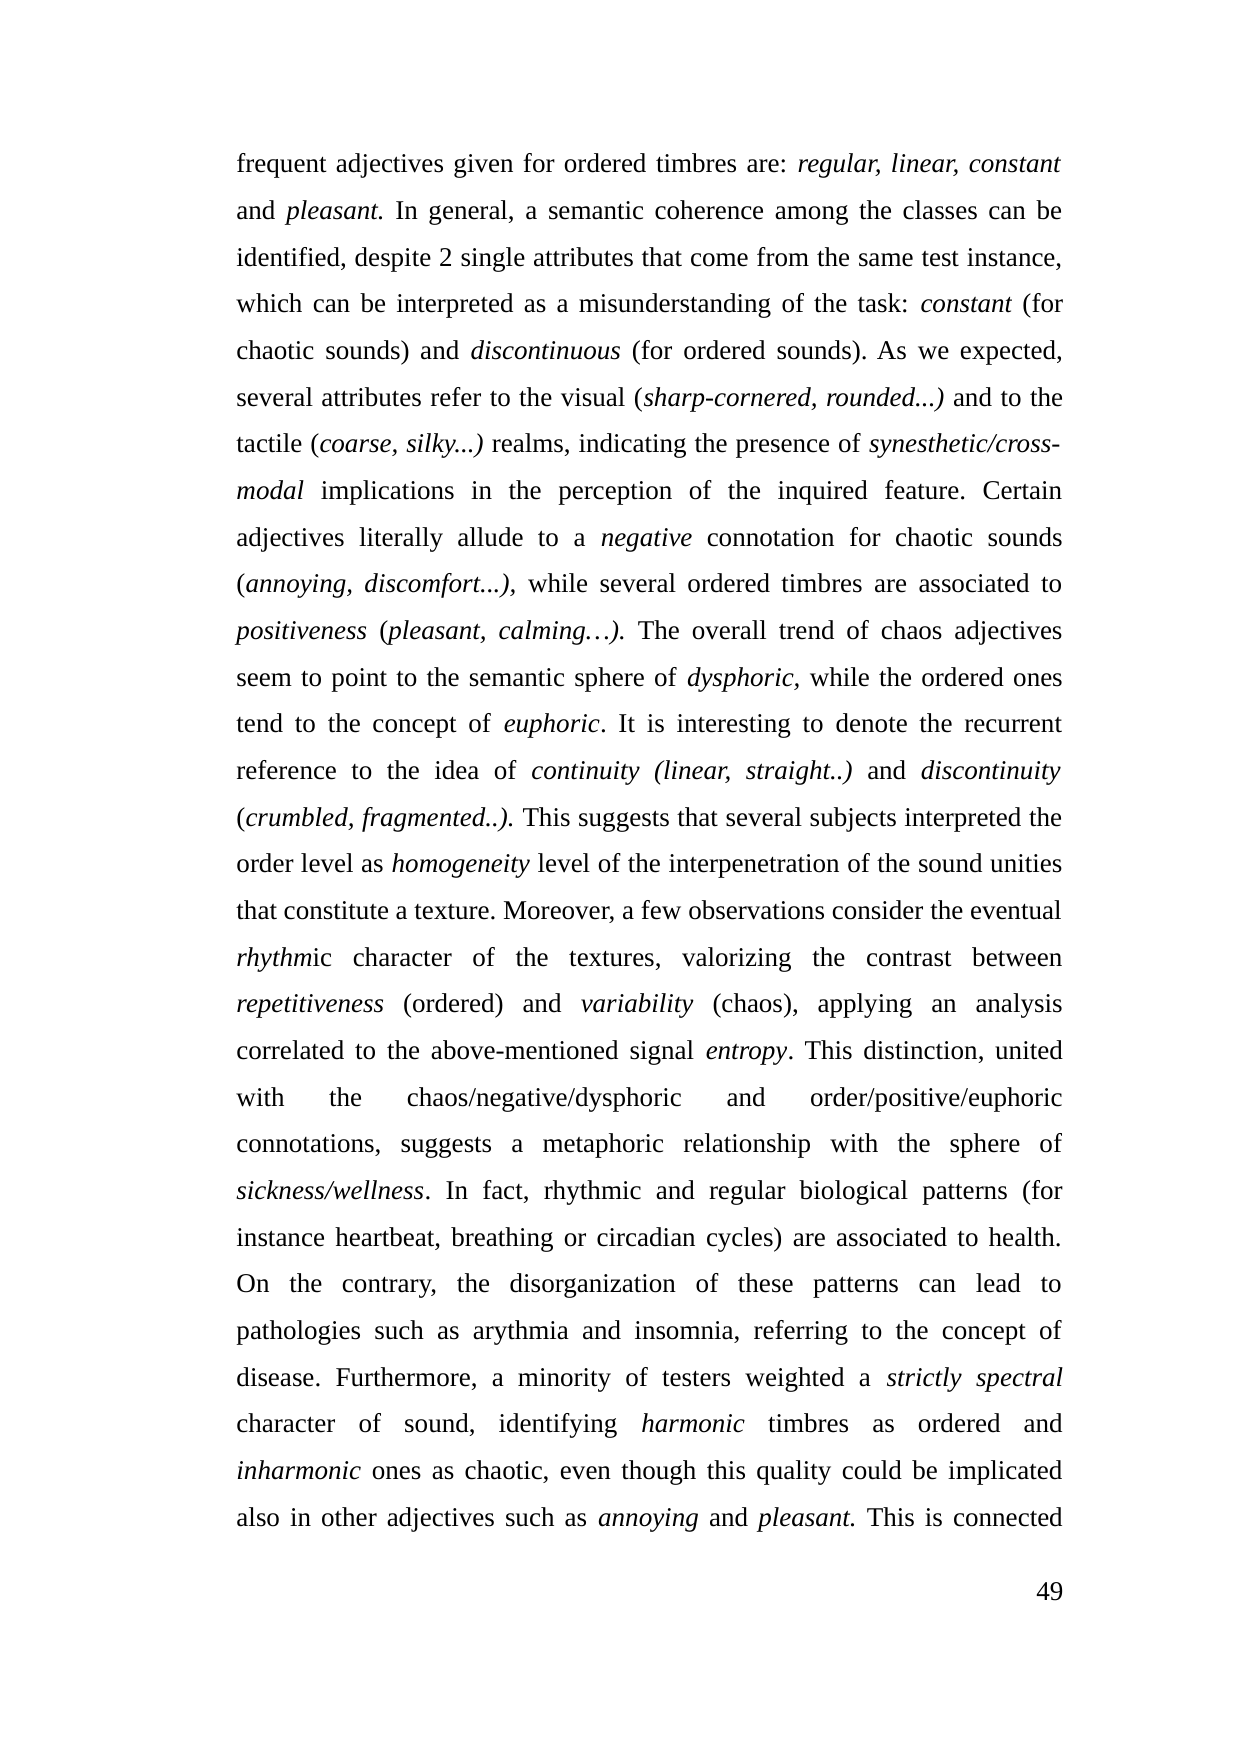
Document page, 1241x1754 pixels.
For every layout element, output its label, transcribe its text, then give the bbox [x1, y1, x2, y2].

text frequent adjectives given for ordered timbres are: regular, linear, constant and pleasant. In general, a semantic coherence among the classes can be identified, despite 2 single attributes that come from the same test instance, which can be interpreted as a misunderstanding of the task: constant (for chaotic sounds) and discontinuous (for ordered sounds). As we expected, several attributes refer to the visual (sharp-cornered, rounded...) and to the tactile (coarse, silky...) realms, indicating the presence of synesthetic/cross-modal implications in the perception of the inquired feature. Certain adjectives literally allude to a negative connotation for chaotic sounds (annoying, discomfort...), while several ordered timbres are associated to positiveness (pleasant, calming…). The overall trend of chaos adjectives seem to point to the semantic sphere of dysphoric, while the ordered ones tend to the concept of euphoric. It is interesting to denote the recurrent reference to the idea of continuity (linear, straight..) and discontinuity (crumbled, fragmented..). This suggests that several subjects interpreted the order level as homogeneity level of the interpenetration of the sound unities that constitute a texture. Moreover, a few observations consider the eventual rhythmic character of the textures, valorizing the contrast between repetitiveness (ordered) and variability (chaos), applying an analysis correlated to the above-mentioned signal entropy. This distinction, united with the chaos/negative/dysphoric and order/positive/euphoric connotations, suggests a metaphoric relationship with the sphere of sickness/wellness. In fact, rhythmic and regular biological patterns (for instance heartbeat, breathing or circadian cycles) are associated to health. On the contrary, the disorganization of these patterns can lead to pathologies such as arythmia and insomnia, referring to the concept of disease. Furthermore, a minority of testers weighted a strictly spectral character of sound, identifying harmonic timbres as ordered and inharmonic ones as chaotic, even though this quality could be implicated also in other adjectives such as annoying and pleasant. This is connected [236, 148, 1063, 1532]
